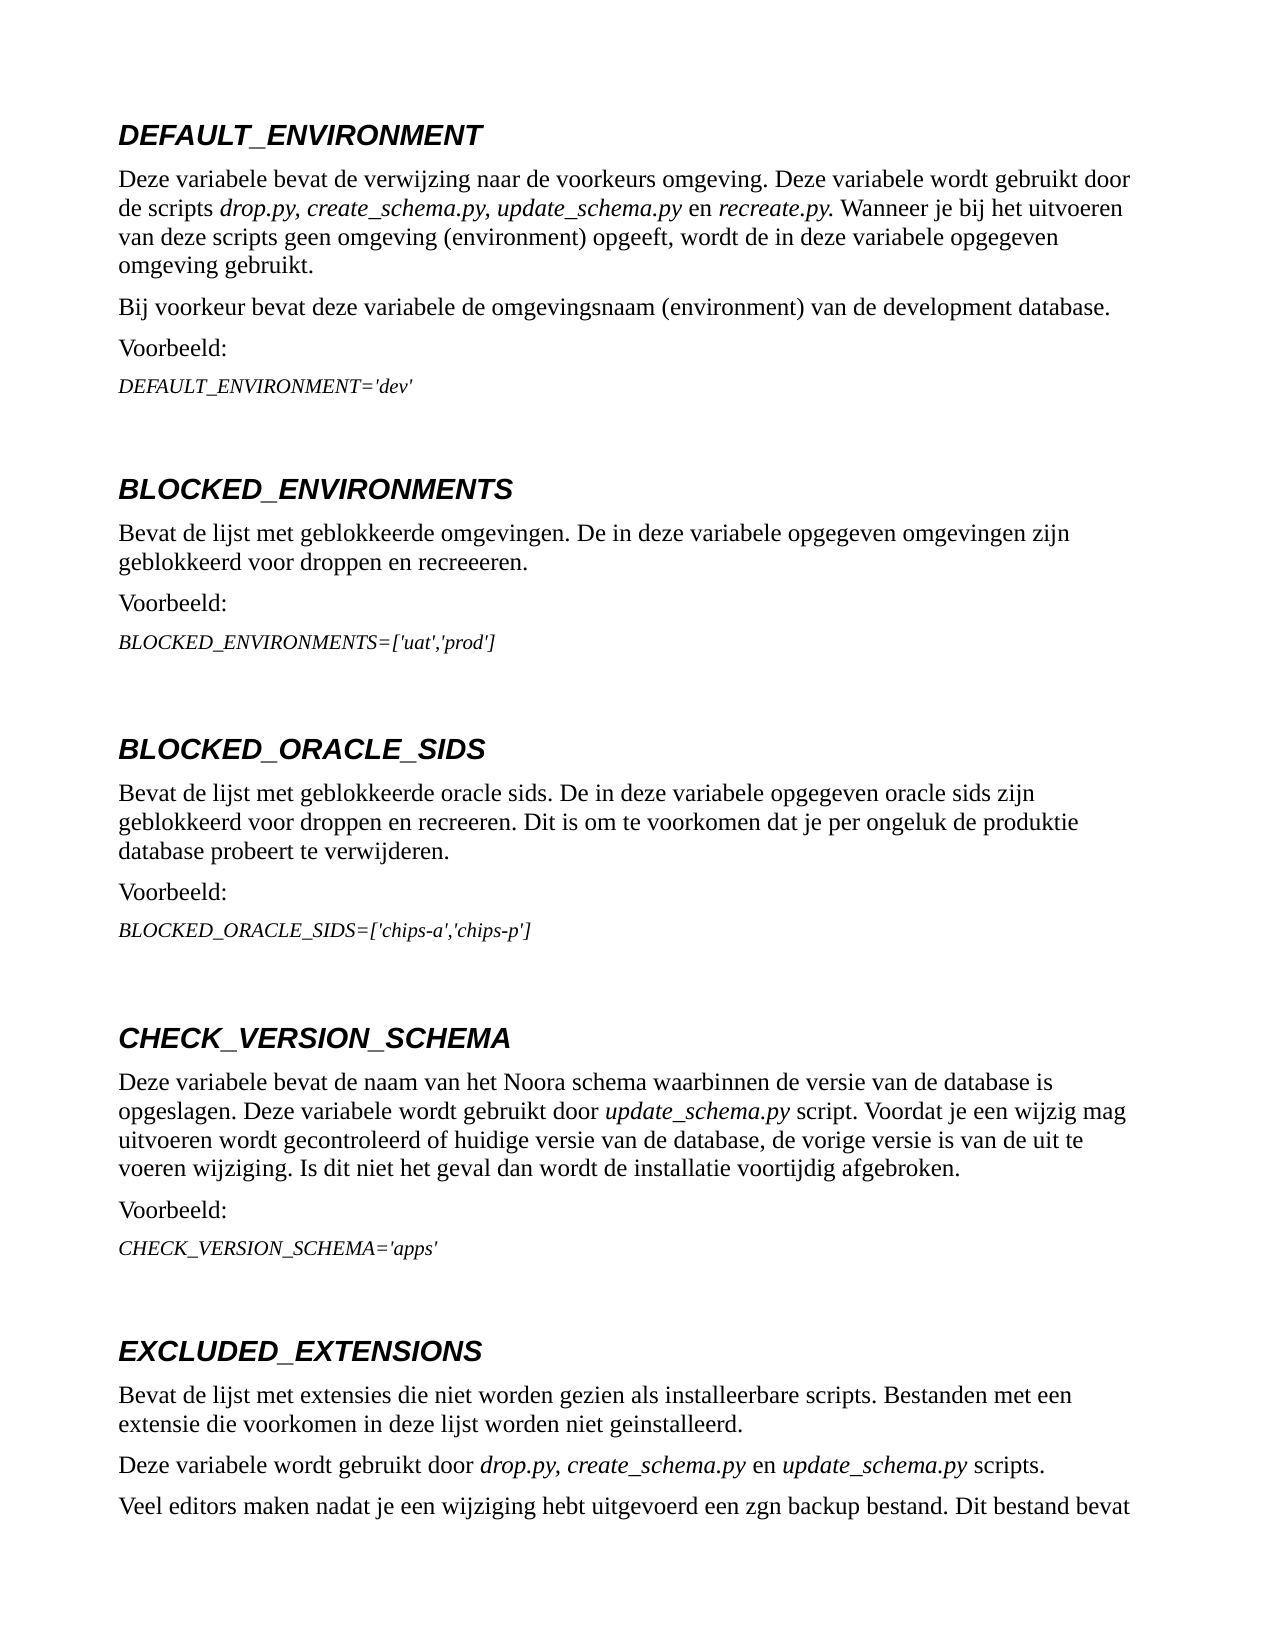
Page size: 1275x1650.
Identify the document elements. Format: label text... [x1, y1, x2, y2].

text BLOCKED_ENVIRONMENTS=['uat','prod'] [118, 629, 1157, 654]
subtitle EXCLUDED_EXTENSIONS [118, 1334, 1157, 1368]
text BLOCKED_ORACLE_SIDS=['chips-a','chips-p'] [118, 918, 1157, 942]
text Voorbeeld: [118, 333, 1157, 362]
text Deze variabele bevat de verwijzing naar de voorkeurs omgeving. Deze variabele wordt gebruikt door de scripts drop.py, create_schema.py, update_schema.py en recreate.py. Wanneer je bij het uitvoeren van deze scripts geen omgeving (environment) opgeeft, wordt de in deze variabele opgegeven omgeving gebruikt. [118, 164, 1157, 279]
text Bij voorkeur bevat deze variabele de omgevingsnaam (environment) van de development database. [118, 292, 1157, 320]
text Bevat de lijst met geblokkeerde omgevingen. De in deze variabele opgegeven omgevingen zijn geblokkeerd voor droppen en recreeeren. [118, 518, 1157, 576]
text Bevat de lijst met extensies die niet worden gezien als installeerbare scripts. Bestanden met een extensie die voorkomen in deze lijst worden niet geinstalleerd. [118, 1380, 1157, 1438]
subtitle CHECK_VERSION_SCHEMA [118, 1021, 1157, 1055]
subtitle BLOCKED_ENVIRONMENTS [118, 472, 1157, 506]
text Voorbeeld: [118, 1195, 1157, 1223]
text Veel editors maken nadat je een wijziging hebt uitgevoerd een zgn backup bestand. Dit bestand bevat [118, 1491, 1157, 1520]
text Voorbeeld: [118, 877, 1157, 906]
text CHECK_VERSION_SCHEMA='apps' [118, 1236, 1157, 1260]
text Deze variabele bevat de naam van het Noora schema waarbinnen de versie van de database is opgeslagen. Deze variabele wordt gebruikt door update_schema.py script. Voordat je een wijzig mag uitvoeren wordt gecontroleerd of huidige versie van de database, de vorige versie is van de uit te voeren wijziging. Is dit niet het geval dan wordt de installatie voortijdig afgebroken. [118, 1067, 1157, 1182]
text Voorbeeld: [118, 588, 1157, 617]
text Bevat de lijst met geblokkeerde oracle sids. De in deze variabele opgegeven oracle sids zijn geblokkeerd voor droppen en recreeren. Dit is om te voorkomen dat je per ongeluk de produktie database probeert te verwijderen. [118, 778, 1157, 865]
subtitle DEFAULT_ENVIRONMENT [118, 118, 1157, 152]
text DEFAULT_ENVIRONMENT='dev' [118, 374, 1157, 398]
subtitle BLOCKED_ORACLE_SIDS [118, 732, 1157, 766]
text Deze variabele wordt gebruikt door drop.py, create_schema.py en update_schema.py scripts. [118, 1450, 1157, 1479]
